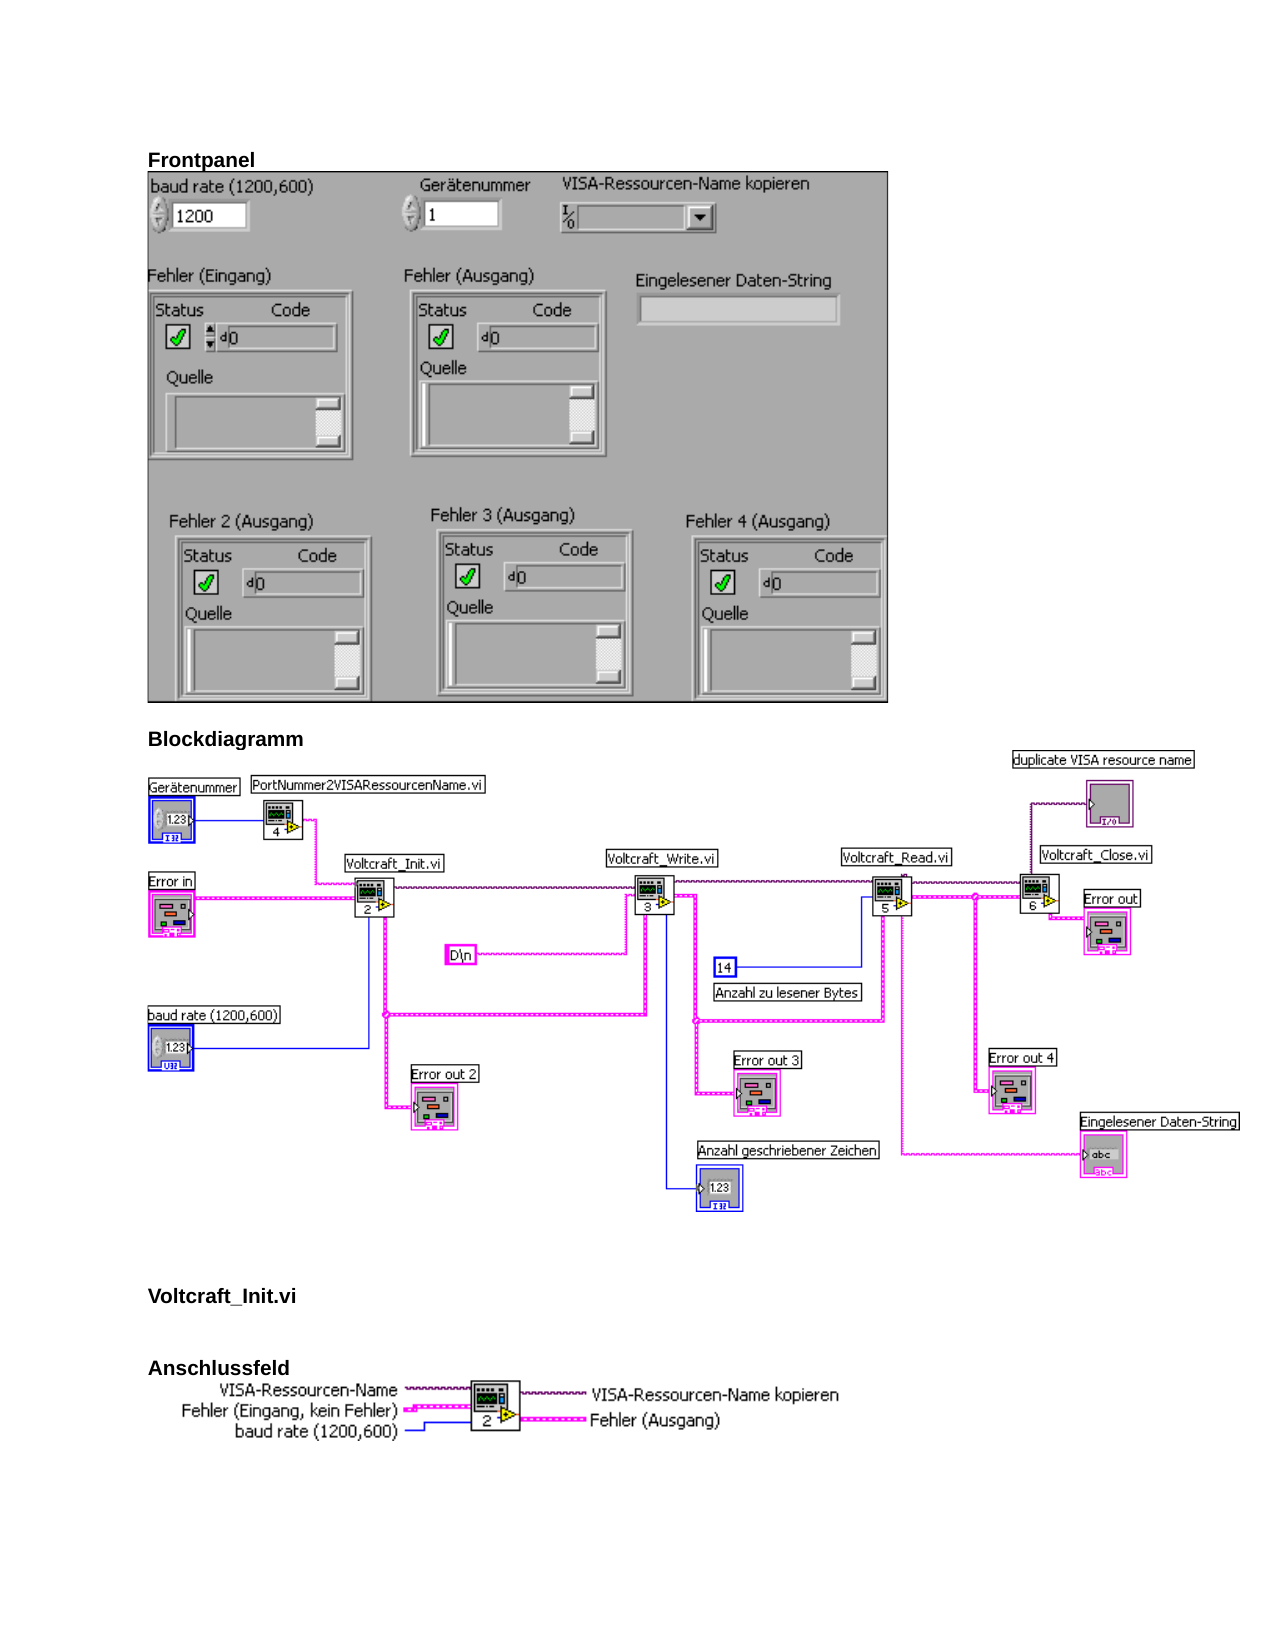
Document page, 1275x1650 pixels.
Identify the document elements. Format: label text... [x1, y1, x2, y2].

picture [147, 1379, 887, 1441]
text Frontpanel [148, 148, 1127, 172]
picture [147, 750, 1240, 1212]
picture [147, 171, 889, 703]
text Anschlussfeld [148, 1356, 1127, 1379]
text Blockdiagramm [148, 727, 1127, 750]
text Voltcraft_Init.vi [148, 1284, 1127, 1308]
